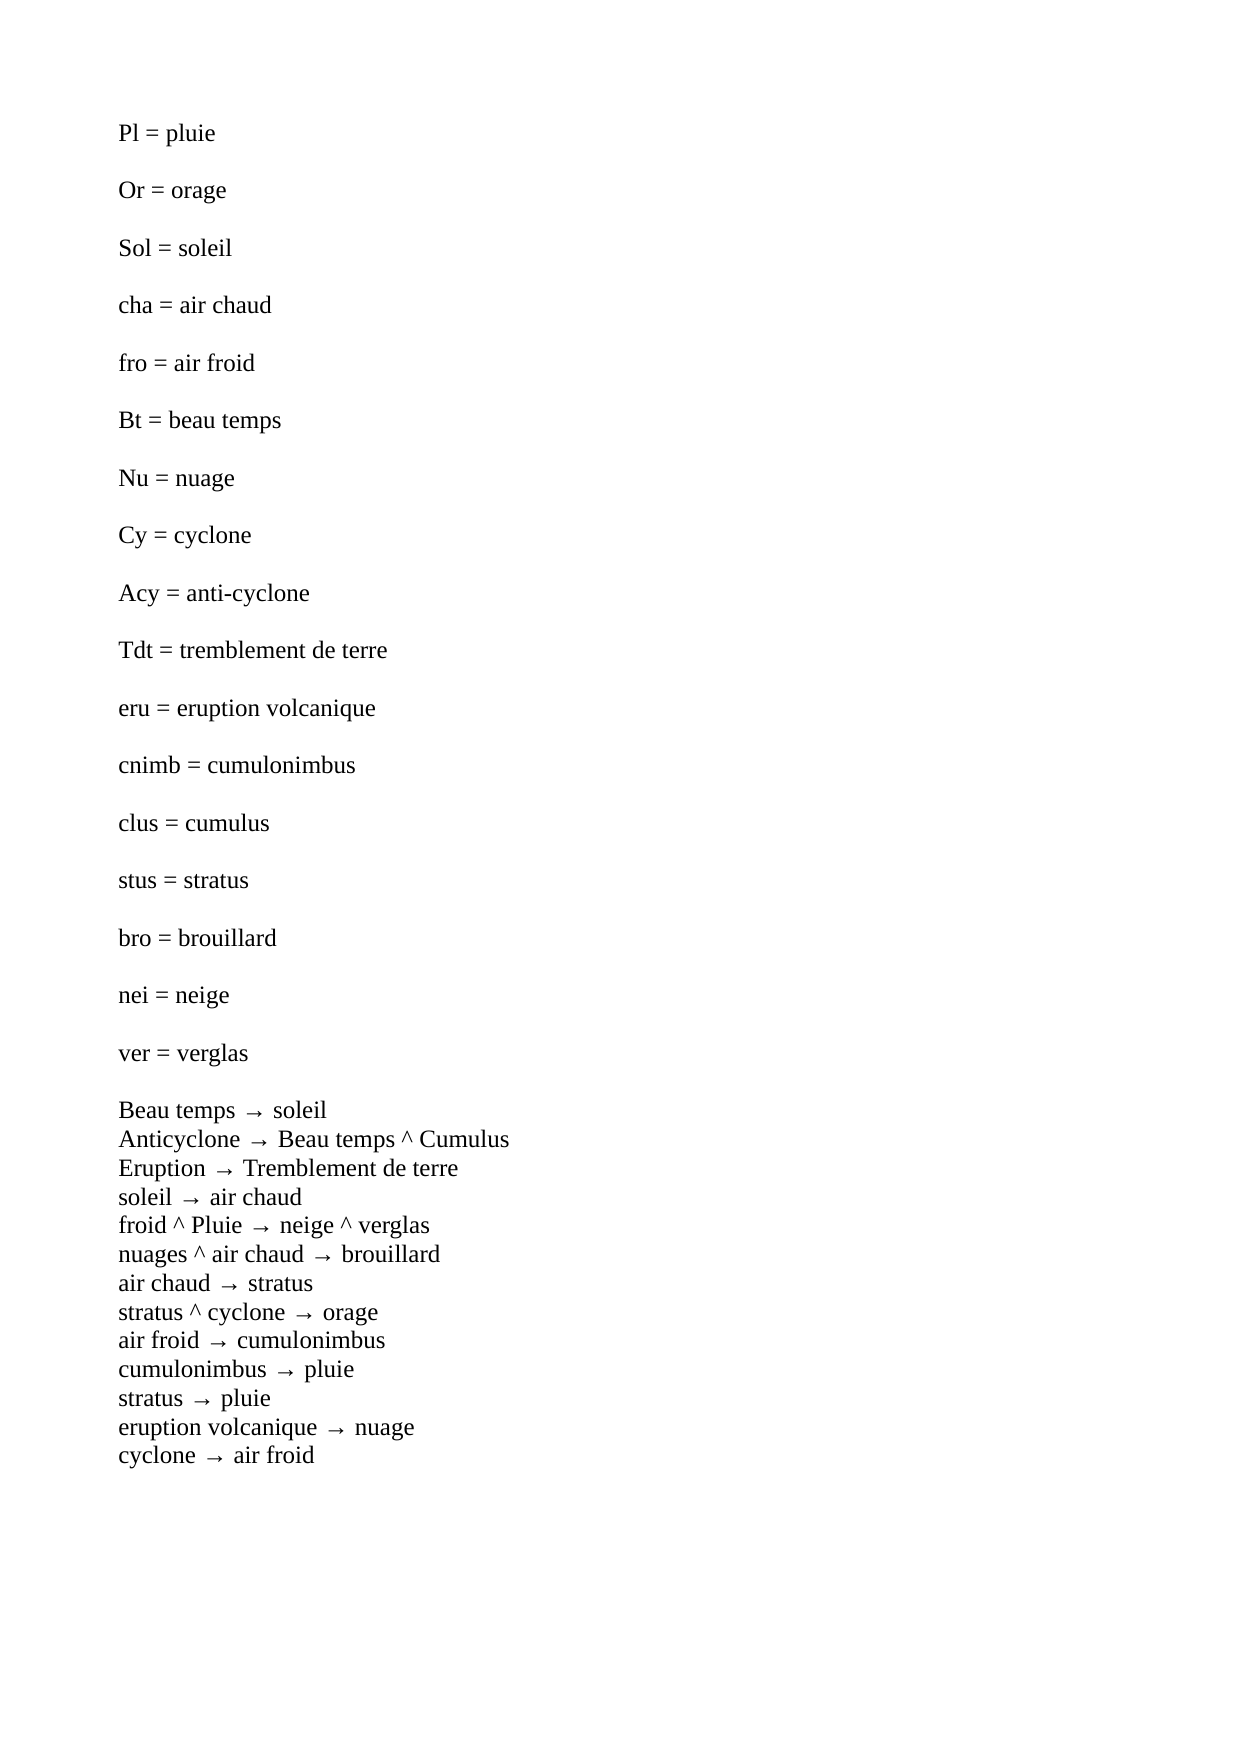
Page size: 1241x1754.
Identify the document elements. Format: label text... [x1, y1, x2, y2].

text stratus ^ cyclone → orage [118, 1297, 1122, 1326]
text Nu = nuage [118, 463, 1122, 492]
text Tdt = tremblement de terre [118, 636, 1122, 664]
text froid ^ Pluie → neige ^ verglas [118, 1211, 1122, 1239]
text Cy = cyclone [118, 521, 1122, 549]
text Bt = beau temps [118, 406, 1122, 434]
text air froid → cumulonimbus [118, 1326, 1122, 1354]
text bro = brouillard [118, 923, 1122, 952]
text fro = air froid [118, 348, 1122, 377]
text nei = neige [118, 981, 1122, 1009]
text cyclone → air froid [118, 1441, 1122, 1469]
text air chaud → stratus [118, 1268, 1122, 1297]
text Beau temps → soleil [118, 1096, 1122, 1124]
text ver = verglas [118, 1038, 1122, 1067]
text cnimb = cumulonimbus [118, 751, 1122, 779]
text stus = stratus [118, 866, 1122, 894]
text clus = cumulus [118, 808, 1122, 837]
text Anticyclone → Beau temps ^ Cumulus [118, 1124, 1122, 1153]
text eruption volcanique → nuage [118, 1412, 1122, 1441]
text cha = air chaud [118, 291, 1122, 319]
text nuages ^ air chaud → brouillard [118, 1239, 1122, 1268]
text eru = eruption volcanique [118, 693, 1122, 722]
text Sol = soleil [118, 233, 1122, 262]
text stratus → pluie [118, 1383, 1122, 1412]
text Eruption → Tremblement de terre [118, 1153, 1122, 1182]
text Acy = anti-cyclone [118, 578, 1122, 607]
text Or = orage [118, 176, 1122, 204]
text cumulonimbus → pluie [118, 1354, 1122, 1383]
text soleil → air chaud [118, 1182, 1122, 1211]
text Pl = pluie [118, 118, 1122, 147]
